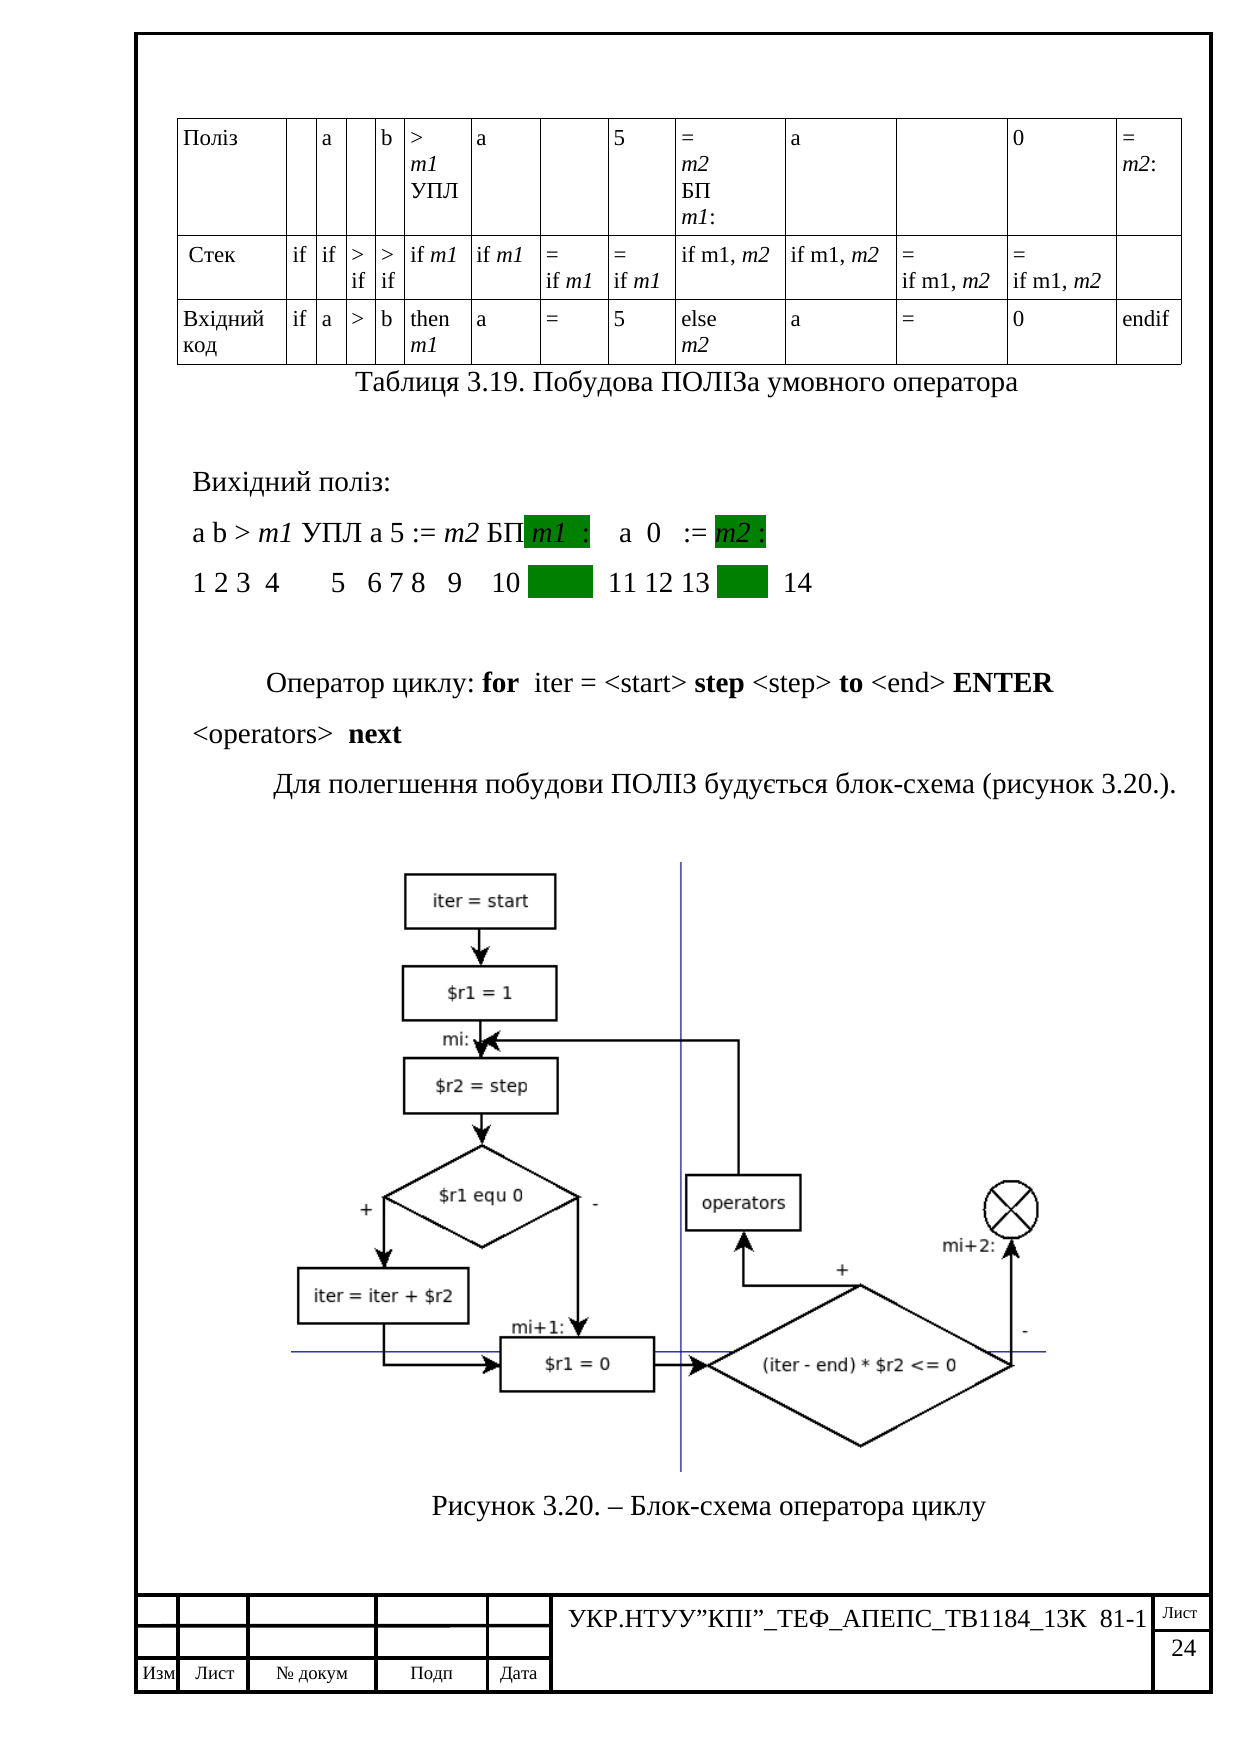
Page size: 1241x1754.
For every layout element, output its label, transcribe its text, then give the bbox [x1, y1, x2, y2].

table_cell if m1 [472, 236, 540, 299]
table_cell if m1 [405, 236, 471, 299]
table_header 5 [609, 119, 675, 235]
table_cell then m1 [405, 300, 471, 364]
text Оператор циклу: for iter = <start> step <step> to <end> ENTER <operators> next [192, 666, 1181, 749]
table_header > m1 УПЛ [405, 119, 471, 235]
table_header a [472, 119, 540, 235]
text Рисунок 3.20. – Блок-схема оператора циклу [207, 863, 1152, 1522]
table_cell = if m1, m2 [1008, 236, 1116, 299]
table_cell = [541, 300, 608, 364]
picture [291, 862, 1047, 1472]
table_cell > [347, 300, 375, 364]
table_header [347, 119, 375, 235]
table_header = m2 БП m1: [676, 119, 785, 235]
text Таблиця 3.19. Побудова ПОЛІЗа умовного оператора [192, 365, 1181, 397]
table_cell = if m1 [541, 236, 608, 299]
table_cell if m1, m2 [676, 236, 785, 299]
table_cell if [287, 236, 316, 299]
table_cell else m2 [676, 300, 785, 364]
table_cell b [376, 300, 404, 364]
table_cell endif [1117, 300, 1181, 364]
table_cell Вхідний код [178, 300, 286, 364]
table_header 0 [1008, 119, 1116, 235]
table_header [897, 119, 1007, 235]
text a b > m1 УПЛ a 5 := m2 БП m1 : a 0 := m2 : [192, 515, 1181, 548]
table_cell a [786, 300, 896, 364]
table_header a [317, 119, 346, 235]
table_header b [376, 119, 404, 235]
table_header = m2: [1117, 119, 1181, 235]
table_cell 0 [1008, 300, 1116, 364]
table_cell Стек [178, 236, 286, 299]
table_cell a [317, 300, 346, 364]
text Вихідний поліз: [192, 464, 1181, 498]
table_cell [1117, 236, 1181, 299]
text Для полегшення побудови ПОЛІЗ будується блок-схема (рисунок 3.20.). [192, 766, 1181, 800]
table_cell if [287, 300, 316, 364]
table_cell > if [347, 236, 375, 299]
table_cell if m1, m2 [786, 236, 896, 299]
text 1 2 3 4 5 6 7 8 9 10 11 12 13 14 [192, 565, 1181, 598]
table_cell = [897, 300, 1007, 364]
table_header Поліз [178, 119, 286, 235]
table_header [287, 119, 316, 235]
table_cell > if [376, 236, 404, 299]
table_cell a [472, 300, 540, 364]
table_cell = if m1, m2 [897, 236, 1007, 299]
table_cell = if m1 [609, 236, 675, 299]
table_header [541, 119, 608, 235]
table_cell if [317, 236, 346, 299]
table_header a [786, 119, 896, 235]
table_cell 5 [609, 300, 675, 364]
